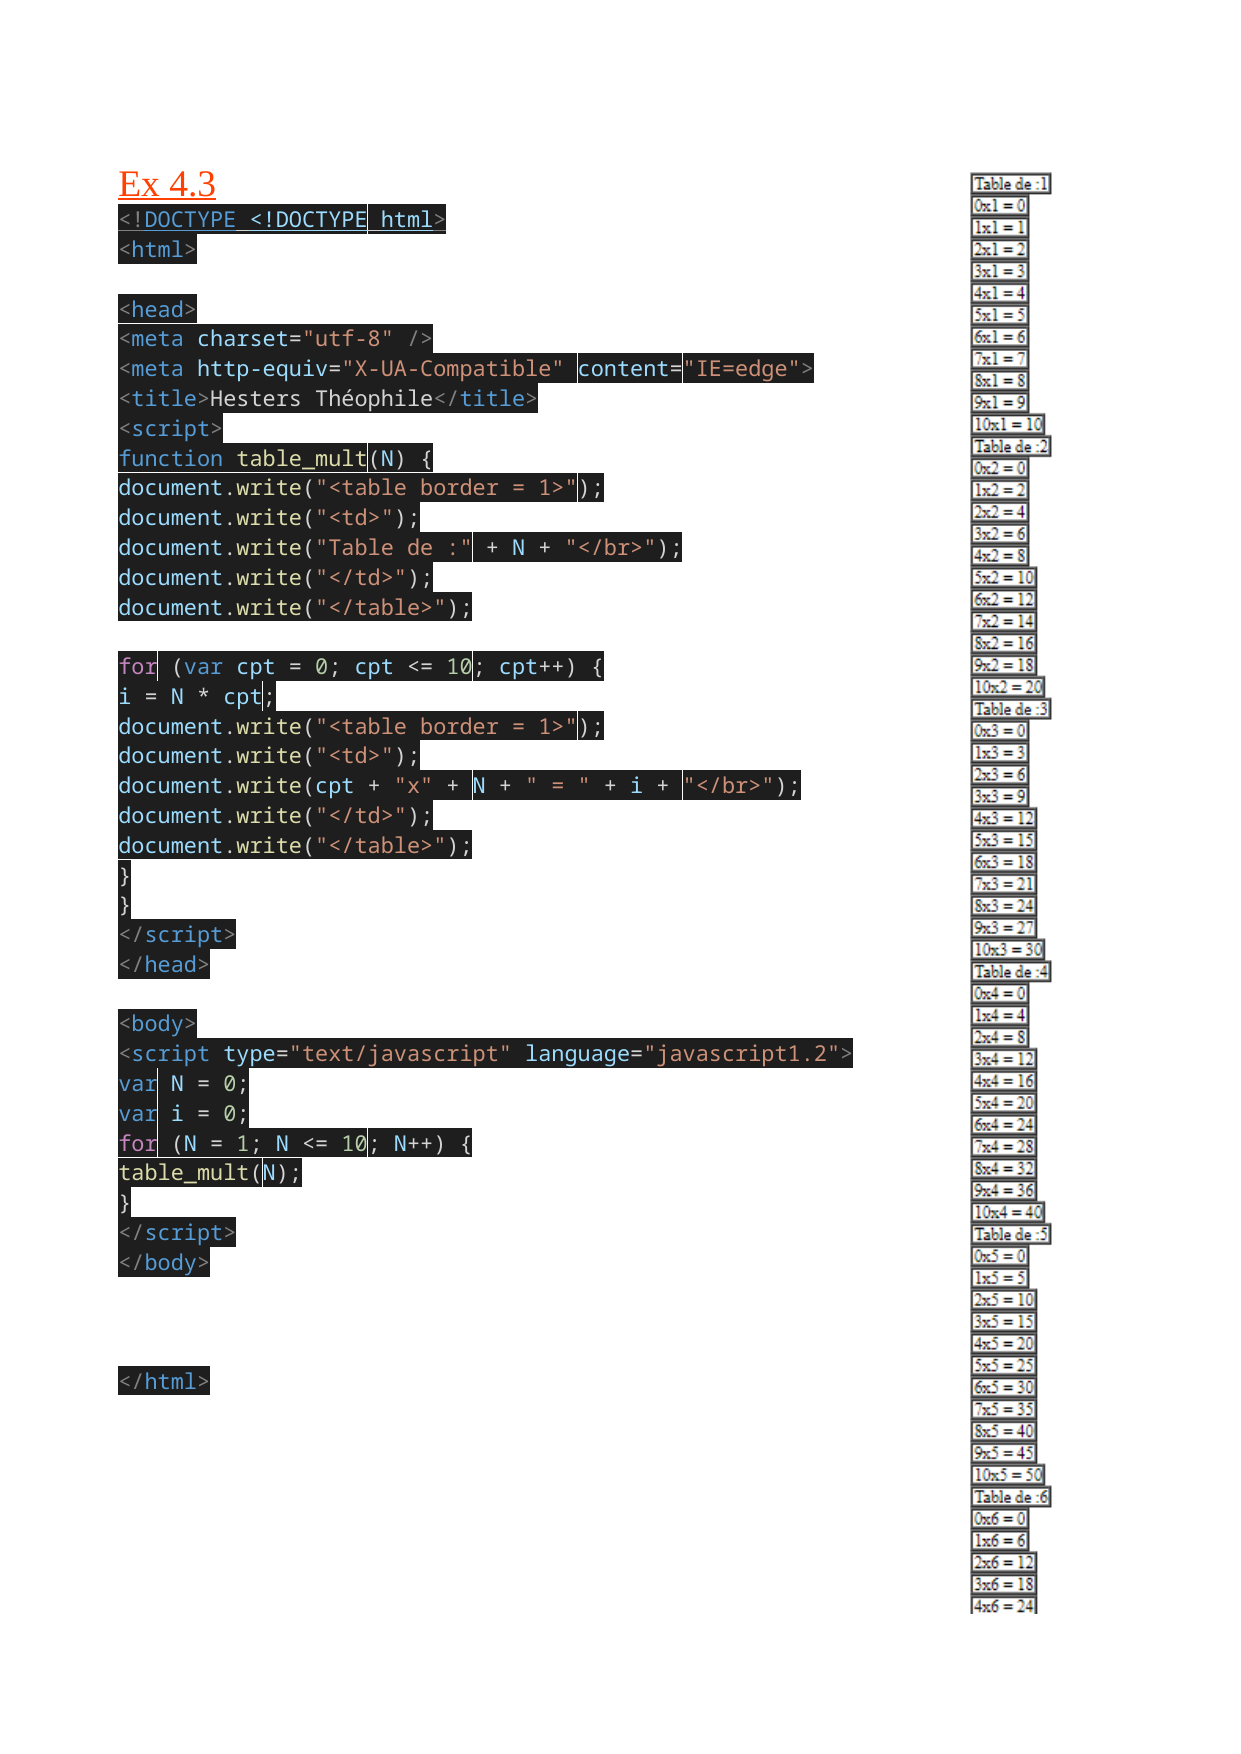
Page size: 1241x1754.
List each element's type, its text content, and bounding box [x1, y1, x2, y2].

text document.write("</td>"); [118, 800, 970, 830]
text document.write("<table border = 1>"); [118, 472, 970, 502]
text [1091, 1128, 1122, 1157]
text [1091, 294, 1122, 323]
text [1091, 740, 1122, 770]
text [1091, 502, 1122, 532]
text </script> [118, 1217, 970, 1247]
text [1091, 830, 1122, 859]
text [1091, 1187, 1122, 1217]
text document.write(cpt + "x" + N + " = " + i + "</br>"); [118, 770, 970, 800]
text <!DOCTYPE <!DOCTYPE html> [118, 204, 970, 234]
text table_mult(N); [118, 1157, 970, 1187]
text document.write("Table de :" + N + "</br>"); [118, 532, 970, 562]
text [1091, 651, 1122, 681]
text </body> [118, 1247, 970, 1277]
text [1091, 204, 1122, 234]
text [1091, 711, 1122, 740]
text </head> [118, 949, 970, 979]
text i = N * cpt; [118, 681, 970, 711]
text [1091, 859, 1122, 889]
text <html> [118, 234, 970, 264]
text var N = 0; [118, 1068, 970, 1098]
text [1091, 1157, 1122, 1187]
text [1091, 949, 1122, 979]
text [1091, 383, 1122, 413]
text </script> [118, 919, 970, 949]
text document.write("<td>"); [118, 740, 970, 770]
text document.write("<table border = 1>"); [118, 711, 970, 740]
text var i = 0; [118, 1098, 970, 1128]
text <body> [118, 1008, 970, 1038]
text document.write("<td>"); [118, 502, 970, 532]
text Ex 4.3 [118, 161, 1122, 204]
text <script type="text/javascript" language="javascript1.2"> [118, 1038, 970, 1068]
text [1091, 1217, 1122, 1247]
text [1091, 443, 1122, 472]
text [1091, 919, 1122, 949]
text for (var cpt = 0; cpt <= 10; cpt++) { [118, 651, 970, 681]
text [1091, 1366, 1122, 1395]
text [1091, 681, 1122, 711]
text } [118, 859, 970, 889]
text [1091, 1098, 1122, 1128]
text <meta http-equiv="X-UA-Compatible" content="IE=edge"> [118, 353, 970, 383]
text [1091, 1068, 1122, 1098]
text [1091, 889, 1122, 919]
text document.write("</td>"); [118, 562, 970, 592]
text [1091, 234, 1122, 264]
text [1091, 1008, 1122, 1038]
picture [970, 168, 1091, 1614]
text } [118, 1187, 970, 1217]
text <script> [118, 413, 970, 443]
text <title>Hesters Théophile</title> [118, 383, 970, 413]
text [1091, 532, 1122, 562]
text for (N = 1; N <= 10; N++) { [118, 1128, 970, 1157]
text document.write("</table>"); [118, 830, 970, 859]
text document.write("</table>"); [118, 592, 970, 621]
text [1091, 800, 1122, 830]
text } [118, 889, 970, 919]
text [1091, 592, 1122, 621]
text function table_mult(N) { [118, 443, 970, 472]
text [1091, 413, 1122, 443]
text [1091, 472, 1122, 502]
text <meta charset="utf-8" /> [118, 323, 970, 353]
text [1091, 562, 1122, 592]
text [1091, 323, 1122, 353]
text </html> [118, 1366, 970, 1395]
text [1091, 1247, 1122, 1277]
text <head> [118, 294, 970, 323]
